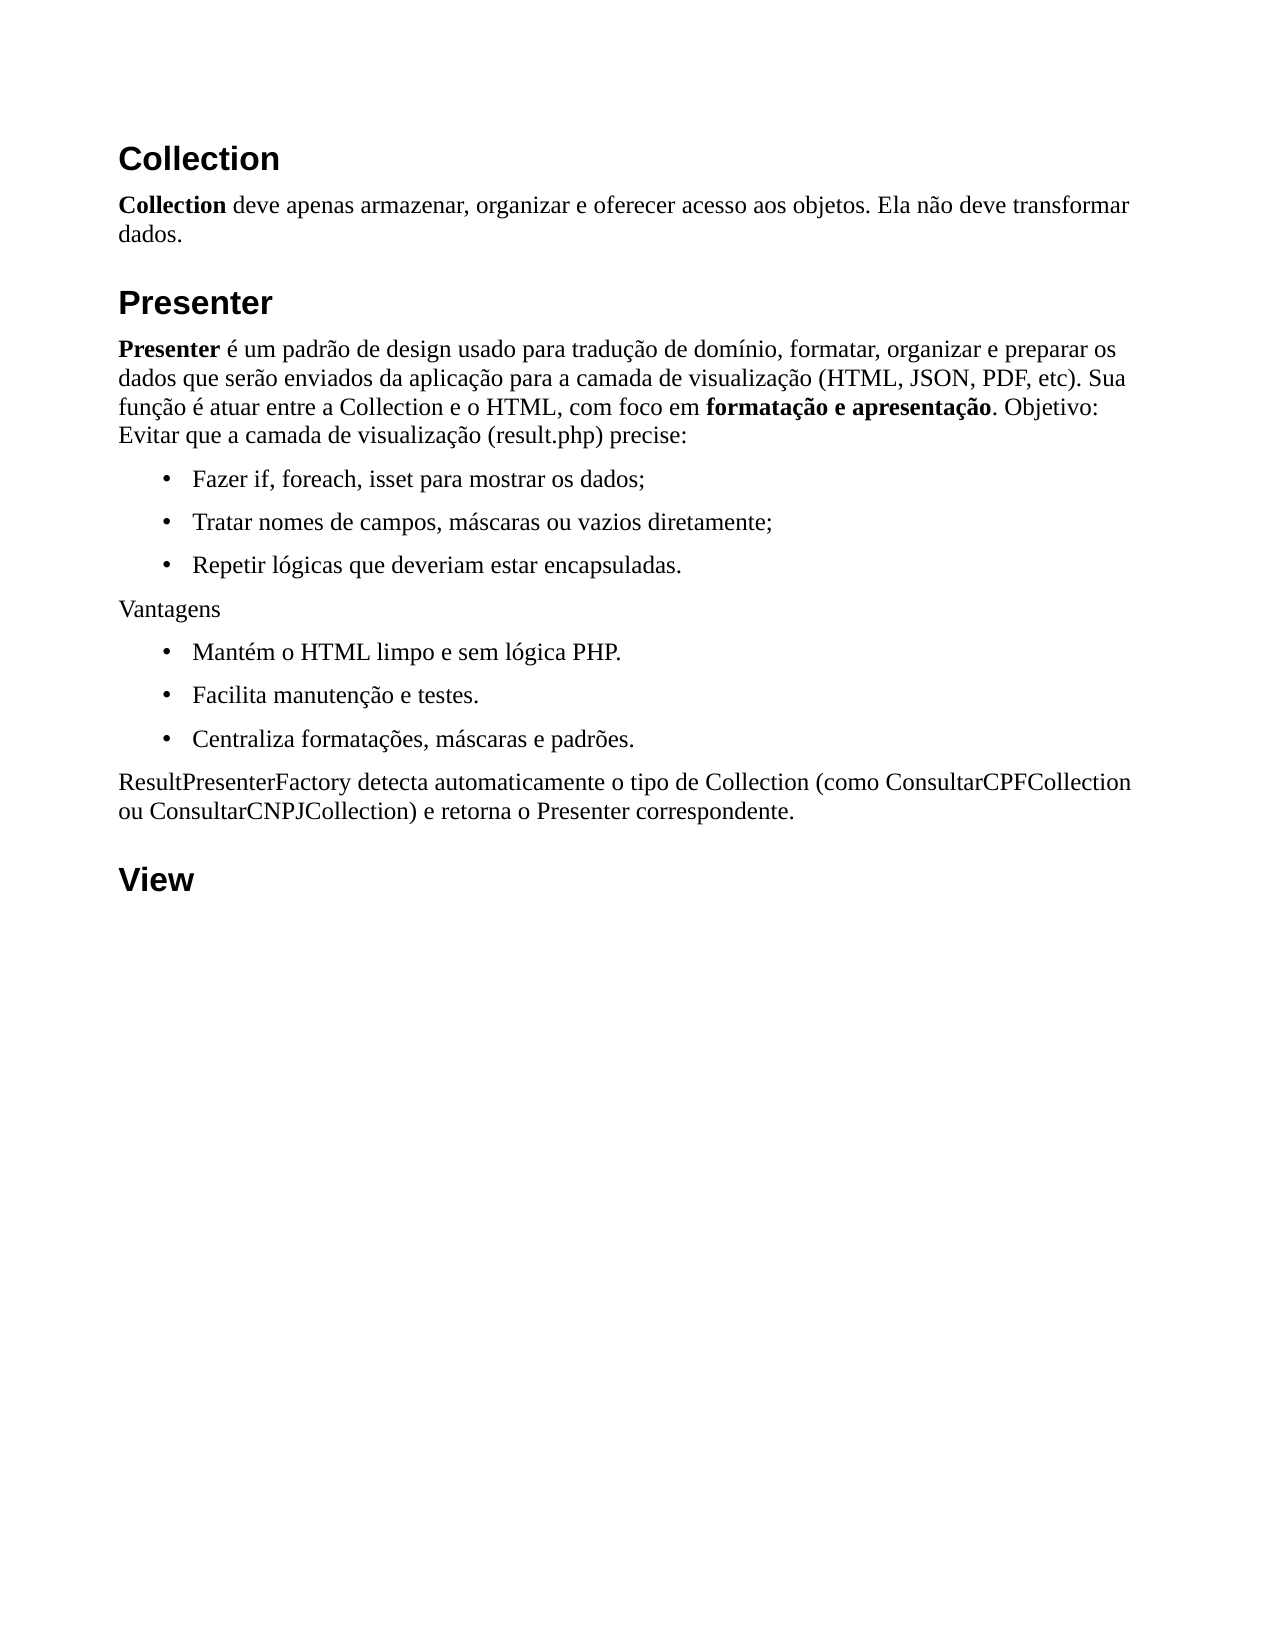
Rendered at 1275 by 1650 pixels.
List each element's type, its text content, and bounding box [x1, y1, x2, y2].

list Repetir lógicas que deveriam estar encapsuladas. [162, 550, 1157, 579]
subtitle Collection [118, 139, 1157, 178]
text ResultPresenterFactory detecta automaticamente o tipo de Collection (como ConsultarCPFCollection ou ConsultarCNPJCollection) e retorna o Presenter correspondente. [118, 767, 1157, 824]
list Centraliza formatações, máscaras e padrões. [162, 724, 1157, 752]
subtitle View [118, 860, 1157, 899]
list Facilita manutenção e testes. [162, 680, 1157, 709]
list Tratar nomes de campos, máscaras ou vazios diretamente; [162, 507, 1157, 536]
list Fazer if, foreach, isset para mostrar os dados; [162, 464, 1157, 492]
text Presenter é um padrão de design usado para tradução de domínio, formatar, organizar e preparar os dados que serão enviados da aplicação para a camada de visualização (HTML, JSON, PDF, etc). Sua função é atuar entre a Collection e o HTML, com foco em formatação e apresentação. Objetivo: Evitar que a camada de visualização (result.php) precise: [118, 334, 1157, 449]
subtitle Presenter [118, 283, 1157, 322]
text Collection deve apenas armazenar, organizar e oferecer acesso aos objetos. Ela não deve transformar dados. [118, 190, 1157, 248]
list Mantém o HTML limpo e sem lógica PHP. [162, 637, 1157, 666]
text Vantagens [118, 594, 1157, 622]
